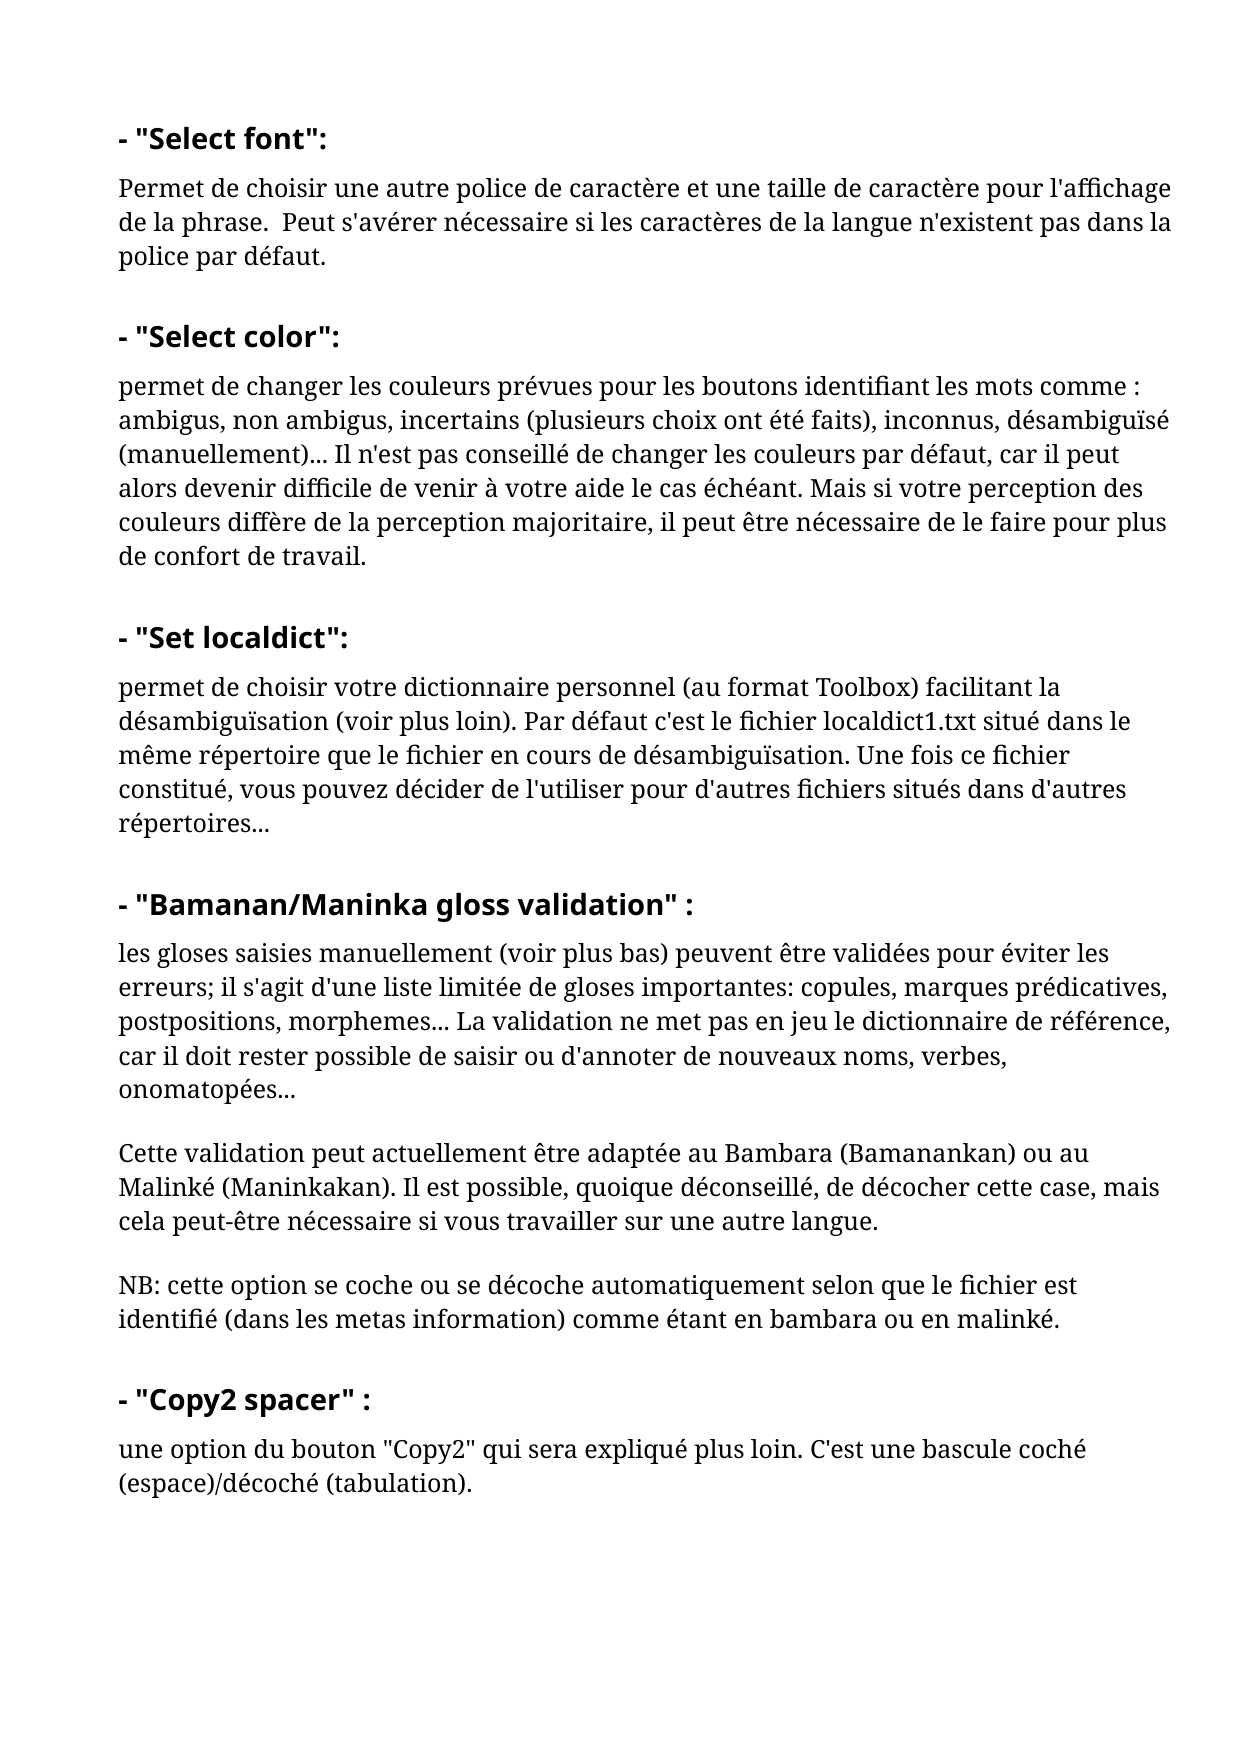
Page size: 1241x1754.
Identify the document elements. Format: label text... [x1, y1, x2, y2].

text Permet de choisir une autre police de caractère et une taille de caractère pour l'affichage de la phrase. Peut s'avérer nécessaire si les caractères de la langue n'existent pas dans la police par défaut. [118, 170, 1181, 272]
text permet de changer les couleurs prévues pour les boutons identifiant les mots comme : ambigus, non ambigus, incertains (plusieurs choix ont été faits), inconnus, désambiguïsé (manuellement)... Il n'est pas conseillé de changer les couleurs par défaut, car il peut alors devenir difficile de venir à votre aide le cas échéant. Mais si votre perception des couleurs diffère de la perception majoritaire, il peut être nécessaire de le faire pour plus de confort de travail. [118, 369, 1181, 573]
subtitle - "Bamanan/Maninka gloss validation" : [118, 884, 1181, 923]
subtitle - "Copy2 spacer" : [118, 1379, 1181, 1419]
text NB: cette option se coche ou se décoche automatiquement selon que le fichier est identifié (dans les metas information) comme étant en bambara ou en malinké. [118, 1267, 1181, 1336]
text Cette validation peut actuellement être adaptée au Bambara (Bamanankan) ou au Malinké (Maninkakan). Il est possible, quoique déconseillé, de décocher cette case, mais cela peut-être nécessaire si vous travailler sur une autre langue. [118, 1136, 1181, 1238]
text permet de choisir votre dictionnaire personnel (au format Toolbox) facilitant la désambiguïsation (voir plus loin). Par défaut c'est le fichier localdict1.txt situé dans le même répertoire que le fichier en cours de désambiguïsation. Une fois ce fichier constitué, vous pouvez décider de l'utiliser pour d'autres fichiers situés dans d'autres répertoires... [118, 669, 1181, 840]
text les gloses saisies manuellement (voir plus bas) peuvent être validées pour éviter les erreurs; il s'agit d'une liste limitée de gloses importantes: copules, marques prédicatives, postpositions, morphemes... La validation ne met pas en jeu le dictionnaire de référence, car il doit rester possible de saisir ou d'annoter de nouveaux noms, verbes, onomatopées... [118, 936, 1181, 1106]
subtitle - "Select font": [118, 118, 1181, 158]
text une option du bouton "Copy2" qui sera expliqué plus loin. C'est une bascule coché (espace)/décoché (tabulation). [118, 1432, 1181, 1500]
subtitle - "Set localdict": [118, 617, 1181, 657]
subtitle - "Select color": [118, 317, 1181, 356]
